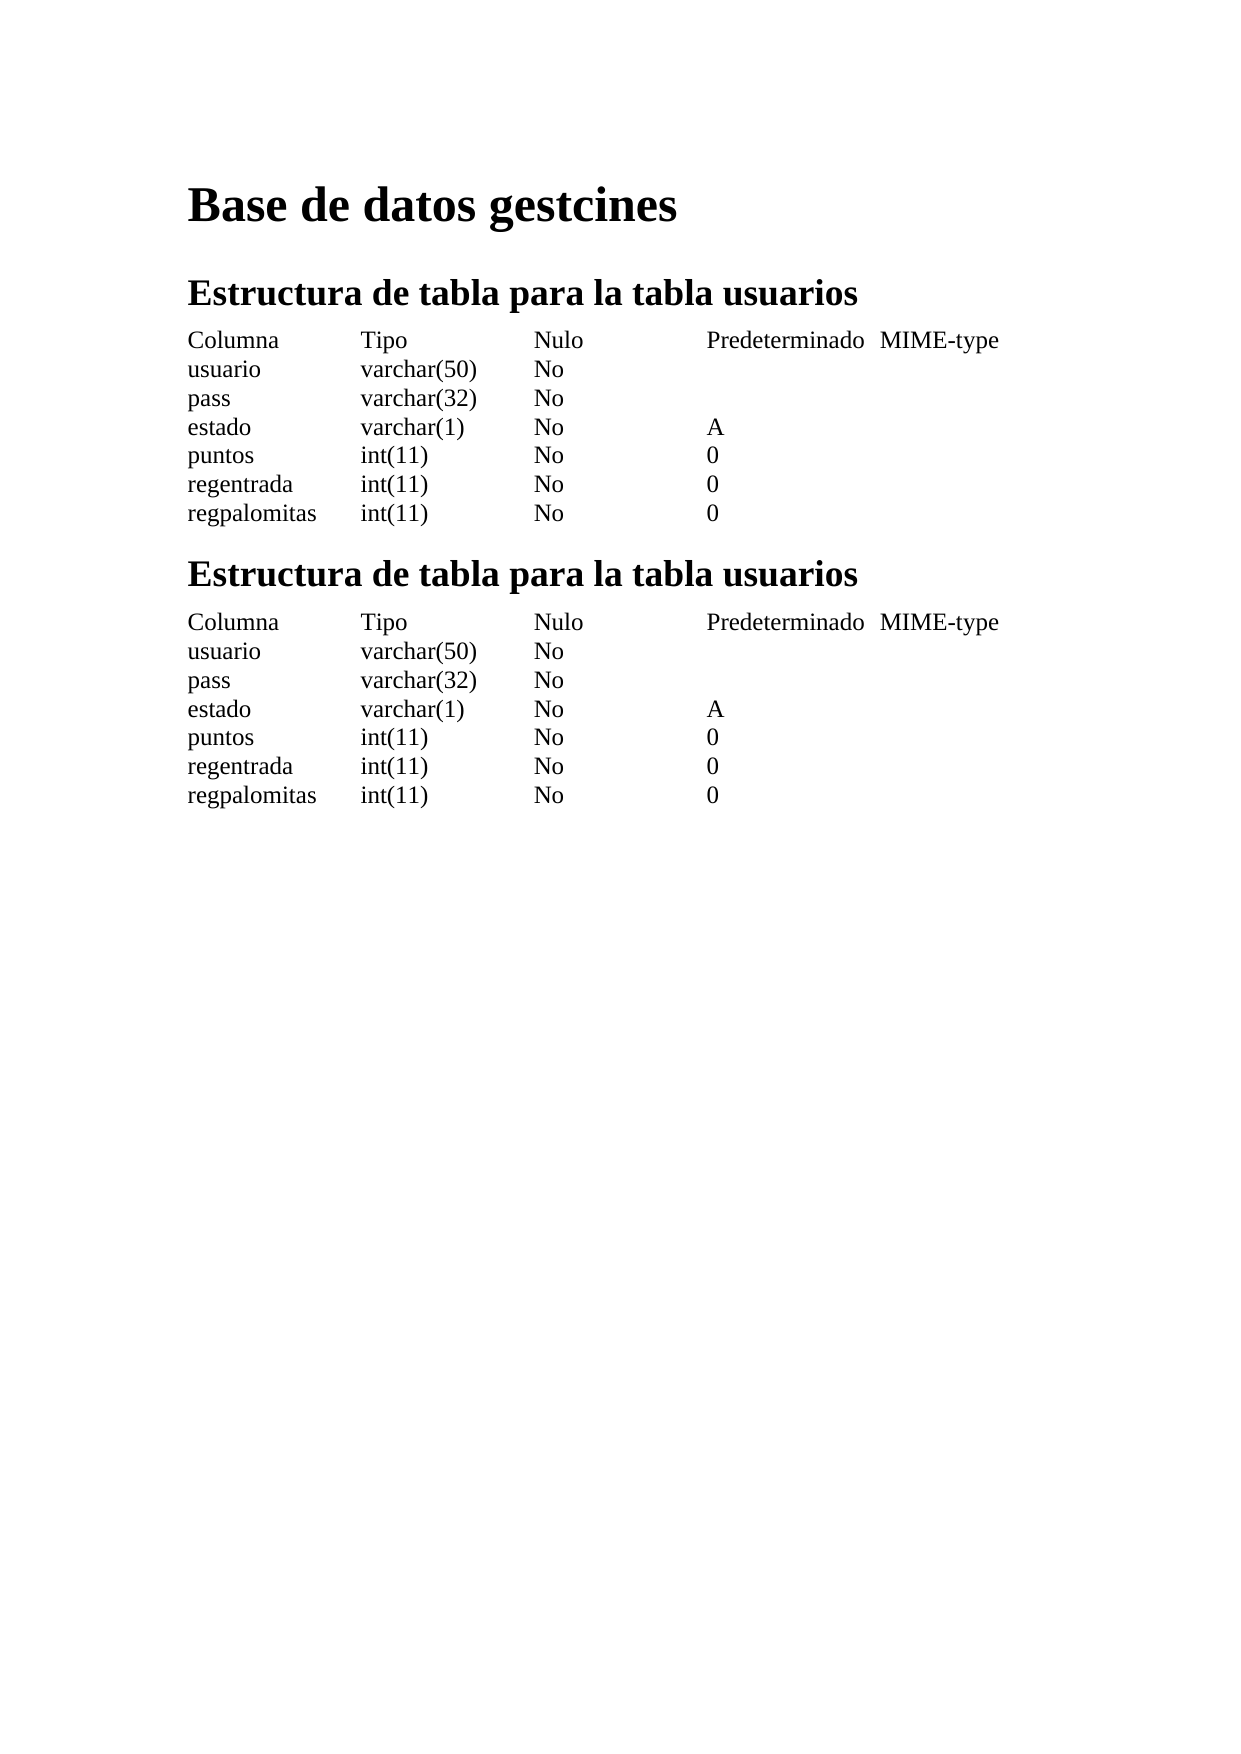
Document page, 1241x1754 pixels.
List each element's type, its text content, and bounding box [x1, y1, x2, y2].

table_cell [706, 665, 879, 694]
table_cell No [534, 498, 706, 527]
table_cell [706, 383, 879, 412]
table_cell [880, 751, 1053, 780]
table_cell [880, 665, 1053, 694]
subtitle Estructura de tabla para la tabla usuarios [187, 552, 1053, 595]
table_cell A [706, 694, 879, 722]
table_cell 0 [706, 751, 879, 780]
table_cell varchar(1) [360, 412, 533, 441]
table_cell [880, 469, 1053, 498]
table_cell [706, 636, 879, 665]
table_cell No [534, 665, 706, 694]
table_header MIME-type [880, 608, 1053, 636]
table_cell varchar(1) [360, 694, 533, 722]
table_cell [880, 498, 1053, 527]
table_cell varchar(32) [360, 383, 533, 412]
table_cell 0 [706, 498, 879, 527]
table_cell 0 [706, 469, 879, 498]
table_header Predeterminado [706, 326, 879, 354]
table_cell int(11) [360, 751, 533, 780]
table_cell 0 [706, 723, 879, 751]
table_cell [706, 354, 879, 383]
table_cell usuario [188, 636, 360, 665]
table_header Tipo [360, 608, 533, 636]
table_cell [880, 723, 1053, 751]
table_cell [880, 383, 1053, 412]
table_cell puntos [188, 441, 360, 469]
table_cell estado [188, 694, 360, 722]
table_cell estado [188, 412, 360, 441]
table_cell [880, 780, 1053, 809]
table_cell varchar(50) [360, 636, 533, 665]
table_header Nulo [534, 326, 706, 354]
table_cell int(11) [360, 780, 533, 809]
table_header Nulo [534, 608, 706, 636]
table_cell No [534, 412, 706, 441]
table_cell No [534, 751, 706, 780]
table_cell No [534, 354, 706, 383]
table_header Predeterminado [706, 608, 879, 636]
subtitle Base de datos gestcines [187, 175, 1053, 232]
table_header Columna [188, 326, 360, 354]
table_cell [880, 636, 1053, 665]
table_cell varchar(50) [360, 354, 533, 383]
table_cell int(11) [360, 441, 533, 469]
table_cell 0 [706, 441, 879, 469]
table_cell [880, 694, 1053, 722]
table_cell [880, 412, 1053, 441]
table_cell [880, 354, 1053, 383]
table_cell 0 [706, 780, 879, 809]
table_header Tipo [360, 326, 533, 354]
table_cell [880, 441, 1053, 469]
table_cell No [534, 636, 706, 665]
table_cell varchar(32) [360, 665, 533, 694]
table_cell regentrada [188, 469, 360, 498]
table_cell No [534, 383, 706, 412]
table_cell puntos [188, 723, 360, 751]
table_cell regpalomitas [188, 780, 360, 809]
table_cell A [706, 412, 879, 441]
table_cell int(11) [360, 723, 533, 751]
table_cell pass [188, 665, 360, 694]
table_header Columna [188, 608, 360, 636]
subtitle Estructura de tabla para la tabla usuarios [187, 270, 1053, 313]
table_cell int(11) [360, 469, 533, 498]
table_header MIME-type [880, 326, 1053, 354]
table_cell No [534, 469, 706, 498]
table_cell regpalomitas [188, 498, 360, 527]
table_cell pass [188, 383, 360, 412]
table_cell int(11) [360, 498, 533, 527]
table_cell No [534, 441, 706, 469]
table_cell regentrada [188, 751, 360, 780]
table_cell No [534, 723, 706, 751]
table_cell No [534, 694, 706, 722]
table_cell No [534, 780, 706, 809]
table_cell usuario [188, 354, 360, 383]
